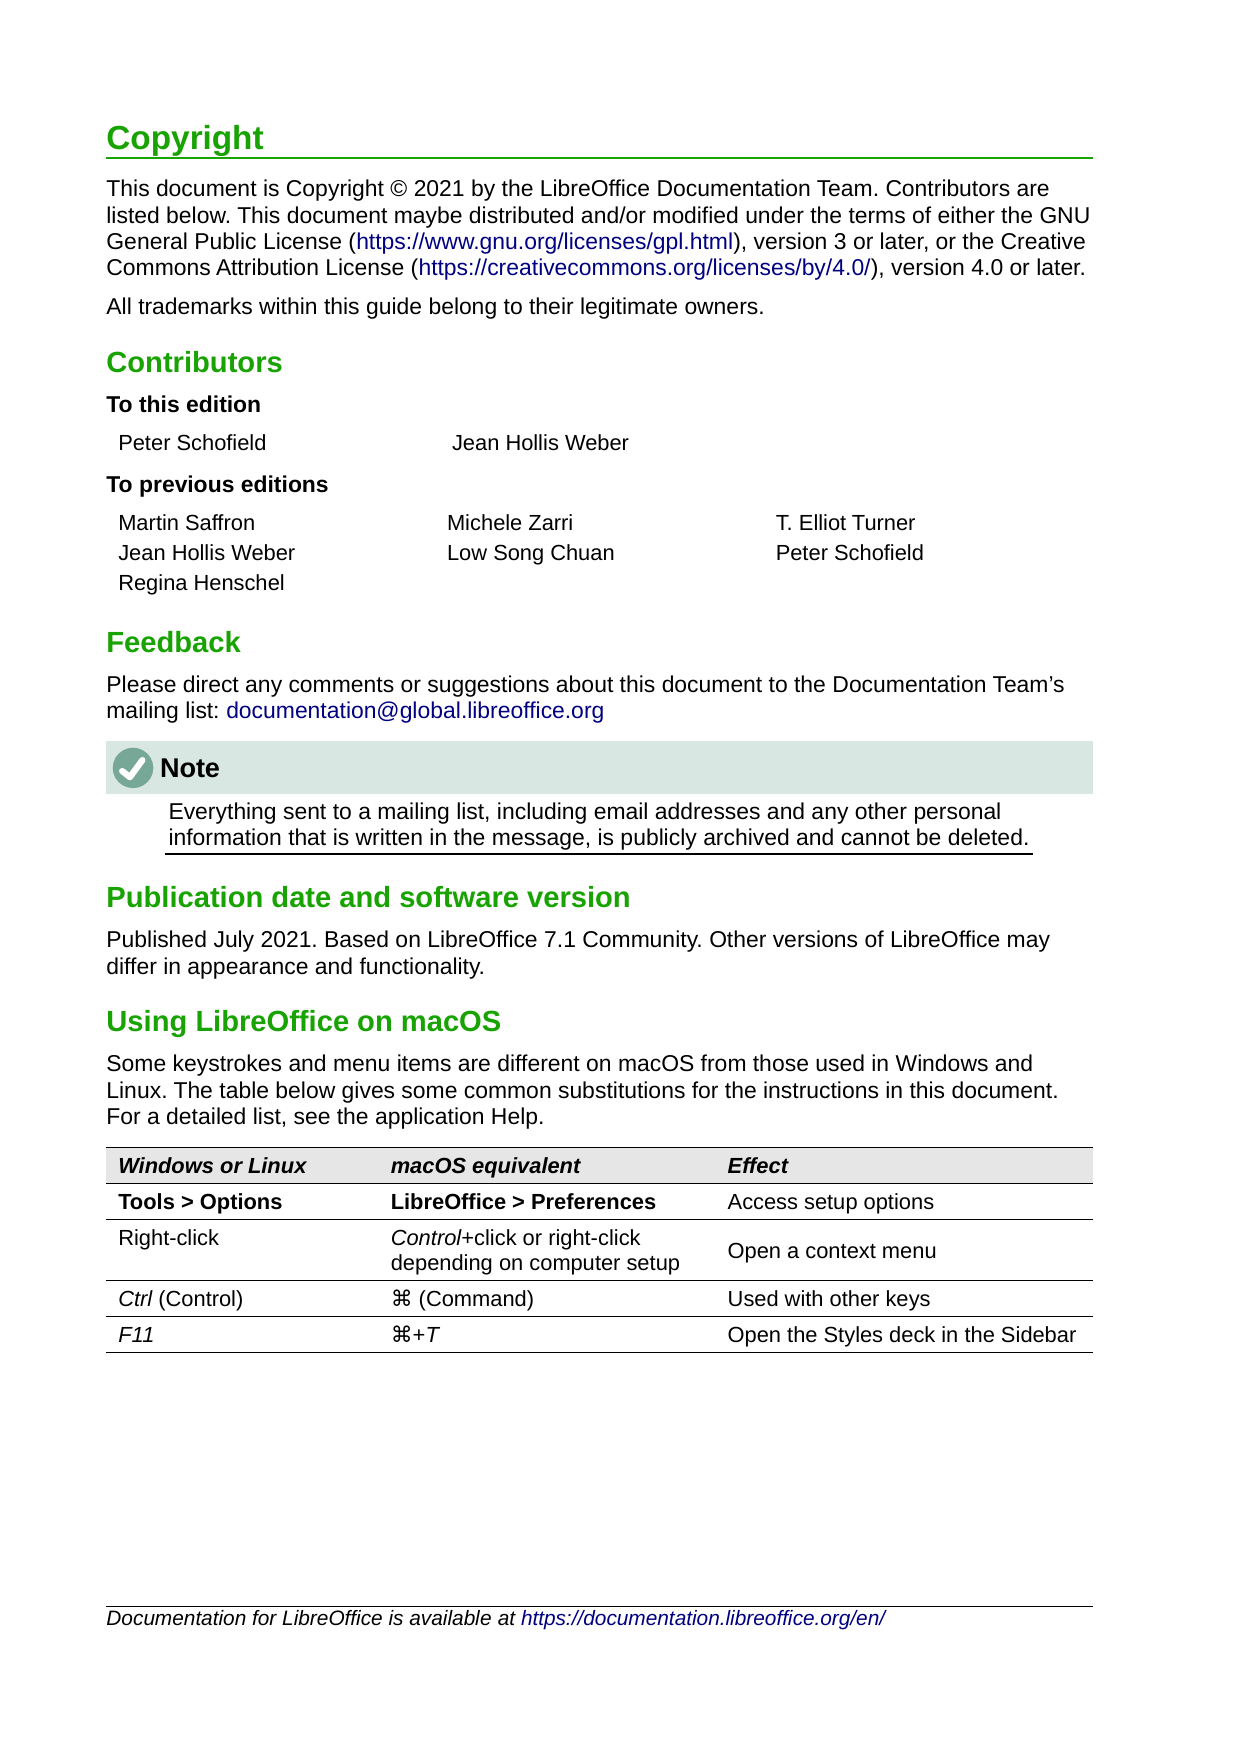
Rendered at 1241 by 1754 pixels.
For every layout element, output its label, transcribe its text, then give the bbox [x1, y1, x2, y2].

table_header Michele Zarri [435, 510, 764, 540]
table_cell Control+click or right-click depending on computer setup [379, 1220, 716, 1280]
table_header Jean Hollis Weber [440, 430, 766, 459]
subtitle Contributors [106, 344, 1093, 378]
table_cell LibreOffice > Preferences [379, 1184, 716, 1219]
table_cell Access setup options [716, 1184, 1093, 1219]
table_cell ⌘+T [379, 1317, 716, 1352]
table_header Peter Schofield [106, 430, 440, 459]
text To this edition [106, 391, 1093, 417]
table_cell ⌘ (Command) [379, 1281, 716, 1316]
text Some keystrokes and menu items are different on macOS from those used in Windows and Linux. The table below gives some common substitutions for the instructions in this document. For a detailed list, see the application Help. [106, 1050, 1093, 1129]
table_header Windows or Linux [106, 1148, 379, 1183]
subtitle Note [106, 741, 1093, 794]
table_cell [435, 570, 764, 600]
table_cell [764, 570, 1093, 600]
text To previous editions [106, 471, 1093, 497]
table_cell Low Song Chuan [435, 540, 764, 570]
table_cell Jean Hollis Weber [106, 540, 435, 570]
subtitle Feedback [106, 625, 1093, 658]
text Everything sent to a mailing list, including email addresses and any other personal information that is written in the message, is publicly archived and cannot be deleted. [165, 794, 1033, 853]
table_cell Open the Styles deck in the Sidebar [716, 1317, 1093, 1352]
table_header Effect [716, 1148, 1093, 1183]
subtitle Using LibreOffice on macOS [106, 1004, 1093, 1038]
table_header Martin Saffron [106, 510, 435, 540]
text Published July 2021. Based on LibreOffice 7.1 Community. Other versions of LibreOffice may differ in appearance and functionality. [106, 926, 1093, 979]
table_cell Used with other keys [716, 1281, 1093, 1316]
table_cell Tools > Options [106, 1184, 379, 1219]
subtitle Publication date and software version [106, 880, 1093, 914]
table_header macOS equivalent [379, 1148, 716, 1183]
subtitle Copyright [106, 118, 1093, 157]
text Please direct any comments or suggestions about this document to the Documentation Team’s mailing list: documentation@global.libreoffice.org [106, 671, 1093, 723]
table_cell Right-click [106, 1220, 379, 1280]
table_cell Ctrl (Control) [106, 1281, 379, 1316]
text All trademarks within this guide belong to their legitimate owners. [106, 293, 1093, 319]
table_header [766, 430, 1093, 459]
table_cell F11 [106, 1317, 379, 1352]
text This document is Copyright © 2021 by the LibreOffice Documentation Team. Contributors are listed below. This document maybe distributed and/or modified under the terms of either the GNU General Public License (https://www.gnu.org/licenses/gpl.html), version 3 or later, or the Creative Commons Attribution License (https://creativecommons.org/licenses/by/4.0/), version 4.0 or later. [106, 175, 1093, 281]
table_cell Open a context menu [716, 1220, 1093, 1280]
table_cell Regina Henschel [106, 570, 435, 600]
table_cell Peter Schofield [764, 540, 1093, 570]
table_header T. Elliot Turner [764, 510, 1093, 540]
